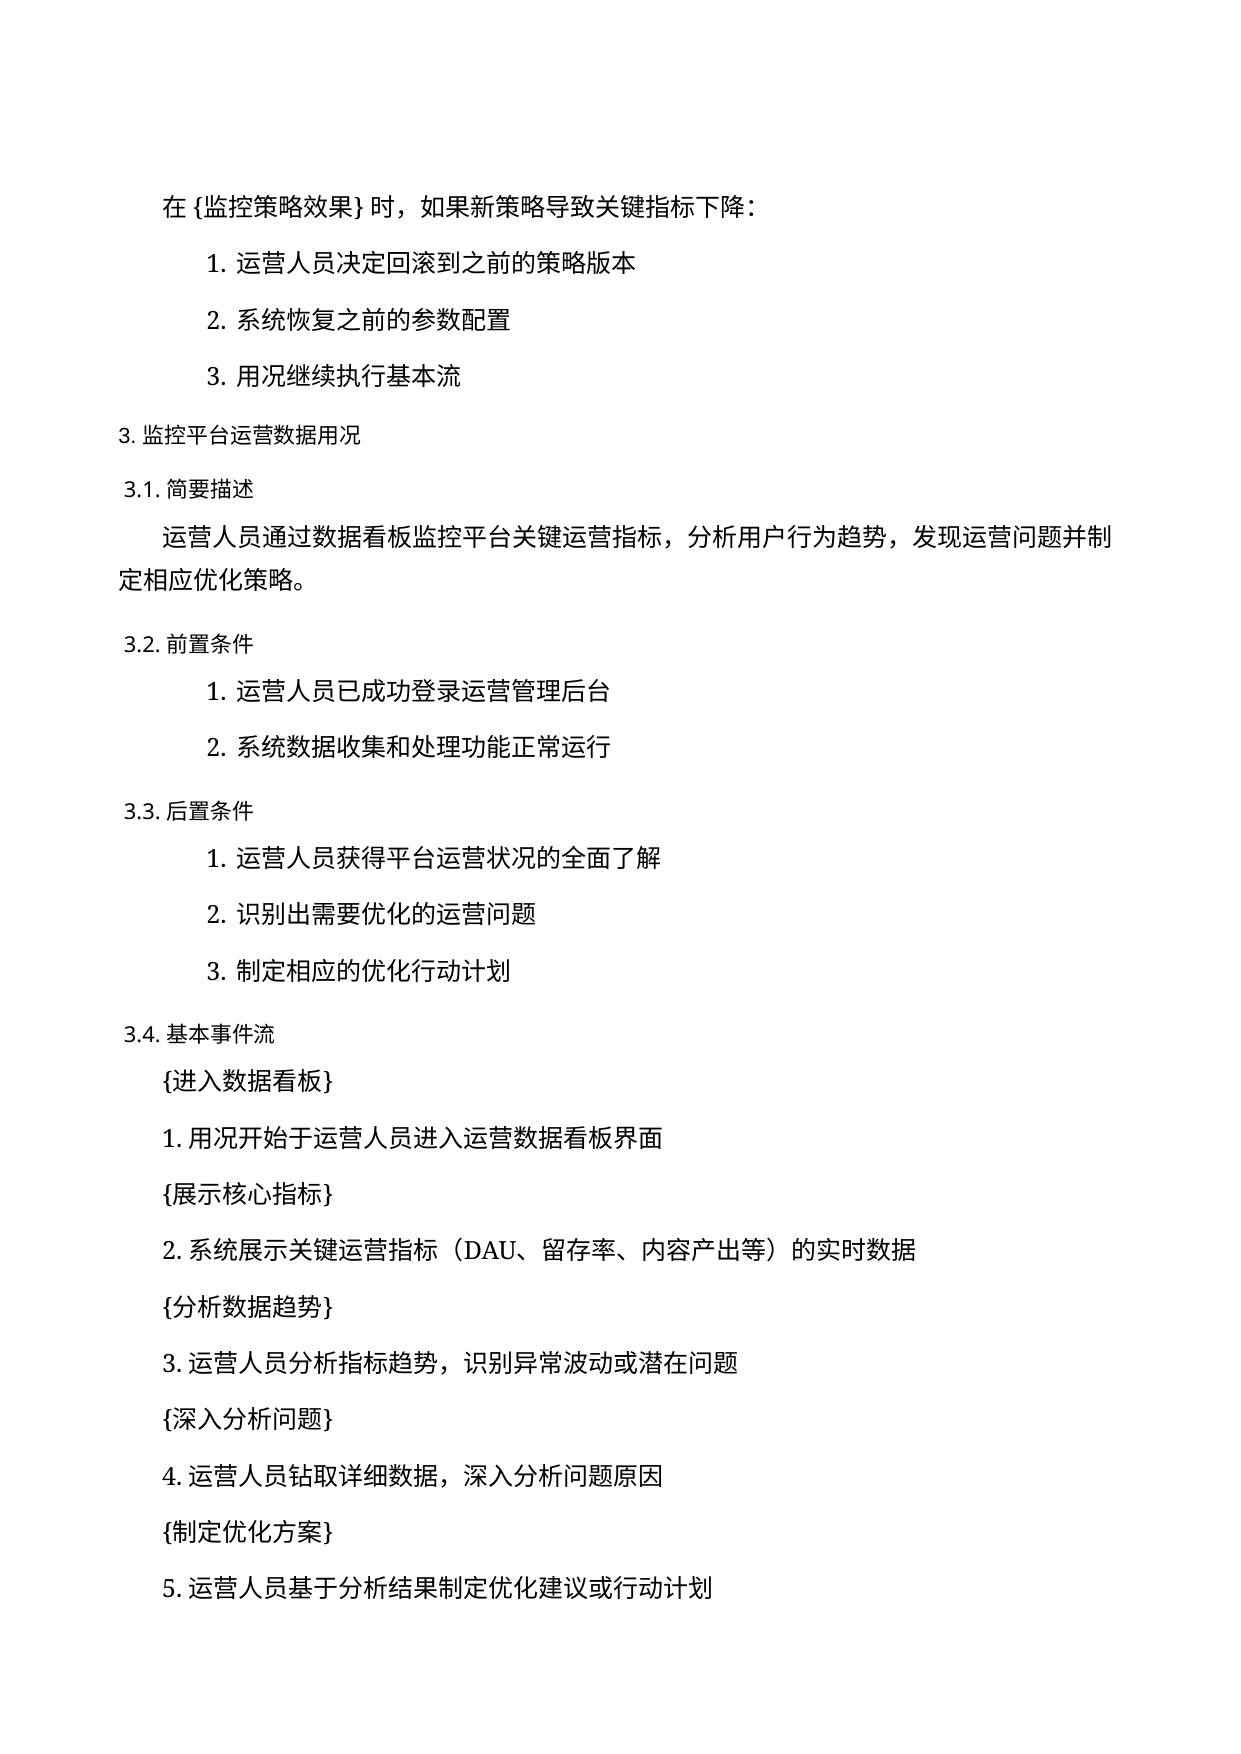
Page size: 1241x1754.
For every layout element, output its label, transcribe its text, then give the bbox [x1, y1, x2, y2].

list 运营人员获得平台运营状况的全面了解 [162, 838, 1122, 874]
text 4. 运营人员钻取详细数据，深入分析问题原因 [118, 1456, 1122, 1492]
subtitle 前置条件 [118, 627, 1122, 658]
subtitle 监控平台运营数据用况 [118, 418, 1122, 450]
subtitle 简要描述 [118, 472, 1122, 504]
list 系统恢复之前的参数配置 [162, 300, 1122, 337]
text 2. 系统展示关键运营指标（DAU、留存率、内容产出等）的实时数据 [118, 1231, 1122, 1267]
text {进入数据看板} [118, 1062, 1122, 1098]
list 用况继续执行基本流 [162, 357, 1122, 393]
subtitle 后置条件 [118, 794, 1122, 826]
list 运营人员决定回滚到之前的策略版本 [162, 244, 1122, 280]
list 制定相应的优化行动计划 [162, 951, 1122, 987]
subtitle 基本事件流 [118, 1017, 1122, 1049]
text {展示核心指标} [118, 1174, 1122, 1211]
text {制定优化方案} [118, 1513, 1122, 1549]
text 在 {监控策略效果} 时，如果新策略导致关键指标下降： [118, 188, 1122, 224]
list 系统数据收集和处理功能正常运行 [162, 728, 1122, 764]
list 识别出需要优化的运营问题 [162, 895, 1122, 931]
text 5. 运营人员基于分析结果制定优化建议或行动计划 [118, 1569, 1122, 1605]
text 1. 用况开始于运营人员进入运营数据看板界面 [118, 1118, 1122, 1154]
text 运营人员通过数据看板监控平台关键运营指标，分析用户行为趋势，发现运营问题并制定相应优化策略。 [118, 517, 1122, 597]
text 3. 运营人员分析指标趋势，识别异常波动或潜在问题 [118, 1343, 1122, 1380]
list 运营人员已成功登录运营管理后台 [162, 671, 1122, 707]
text {深入分析问题} [118, 1400, 1122, 1436]
text {分析数据趋势} [118, 1287, 1122, 1323]
